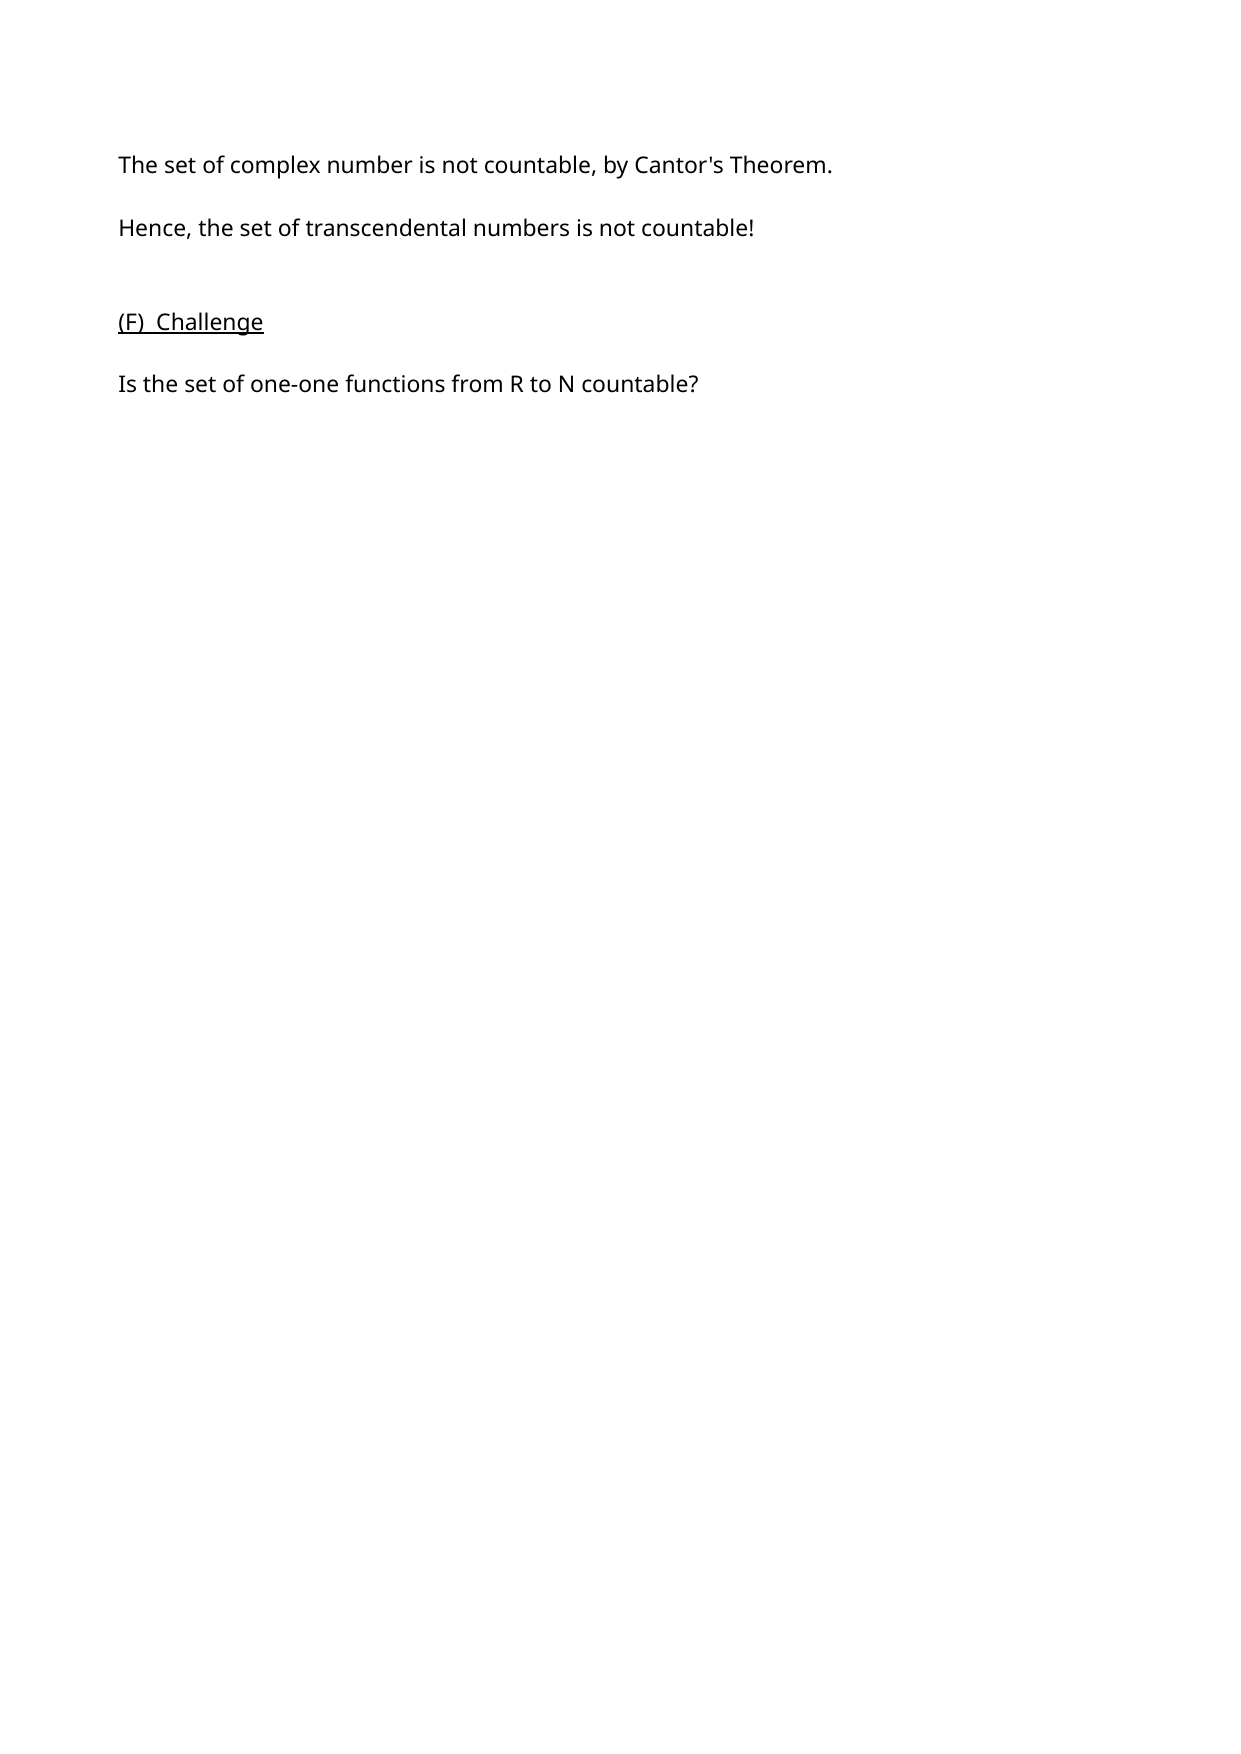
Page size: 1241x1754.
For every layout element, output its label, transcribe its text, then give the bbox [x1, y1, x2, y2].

text Hence, the set of transcendental numbers is not countable! [118, 212, 1122, 243]
text Is the set of one-one functions from R to N countable? [118, 368, 1122, 399]
text The set of complex number is not countable, by Cantor's Theorem. [118, 149, 1122, 181]
text (F) Challenge [118, 306, 1122, 337]
